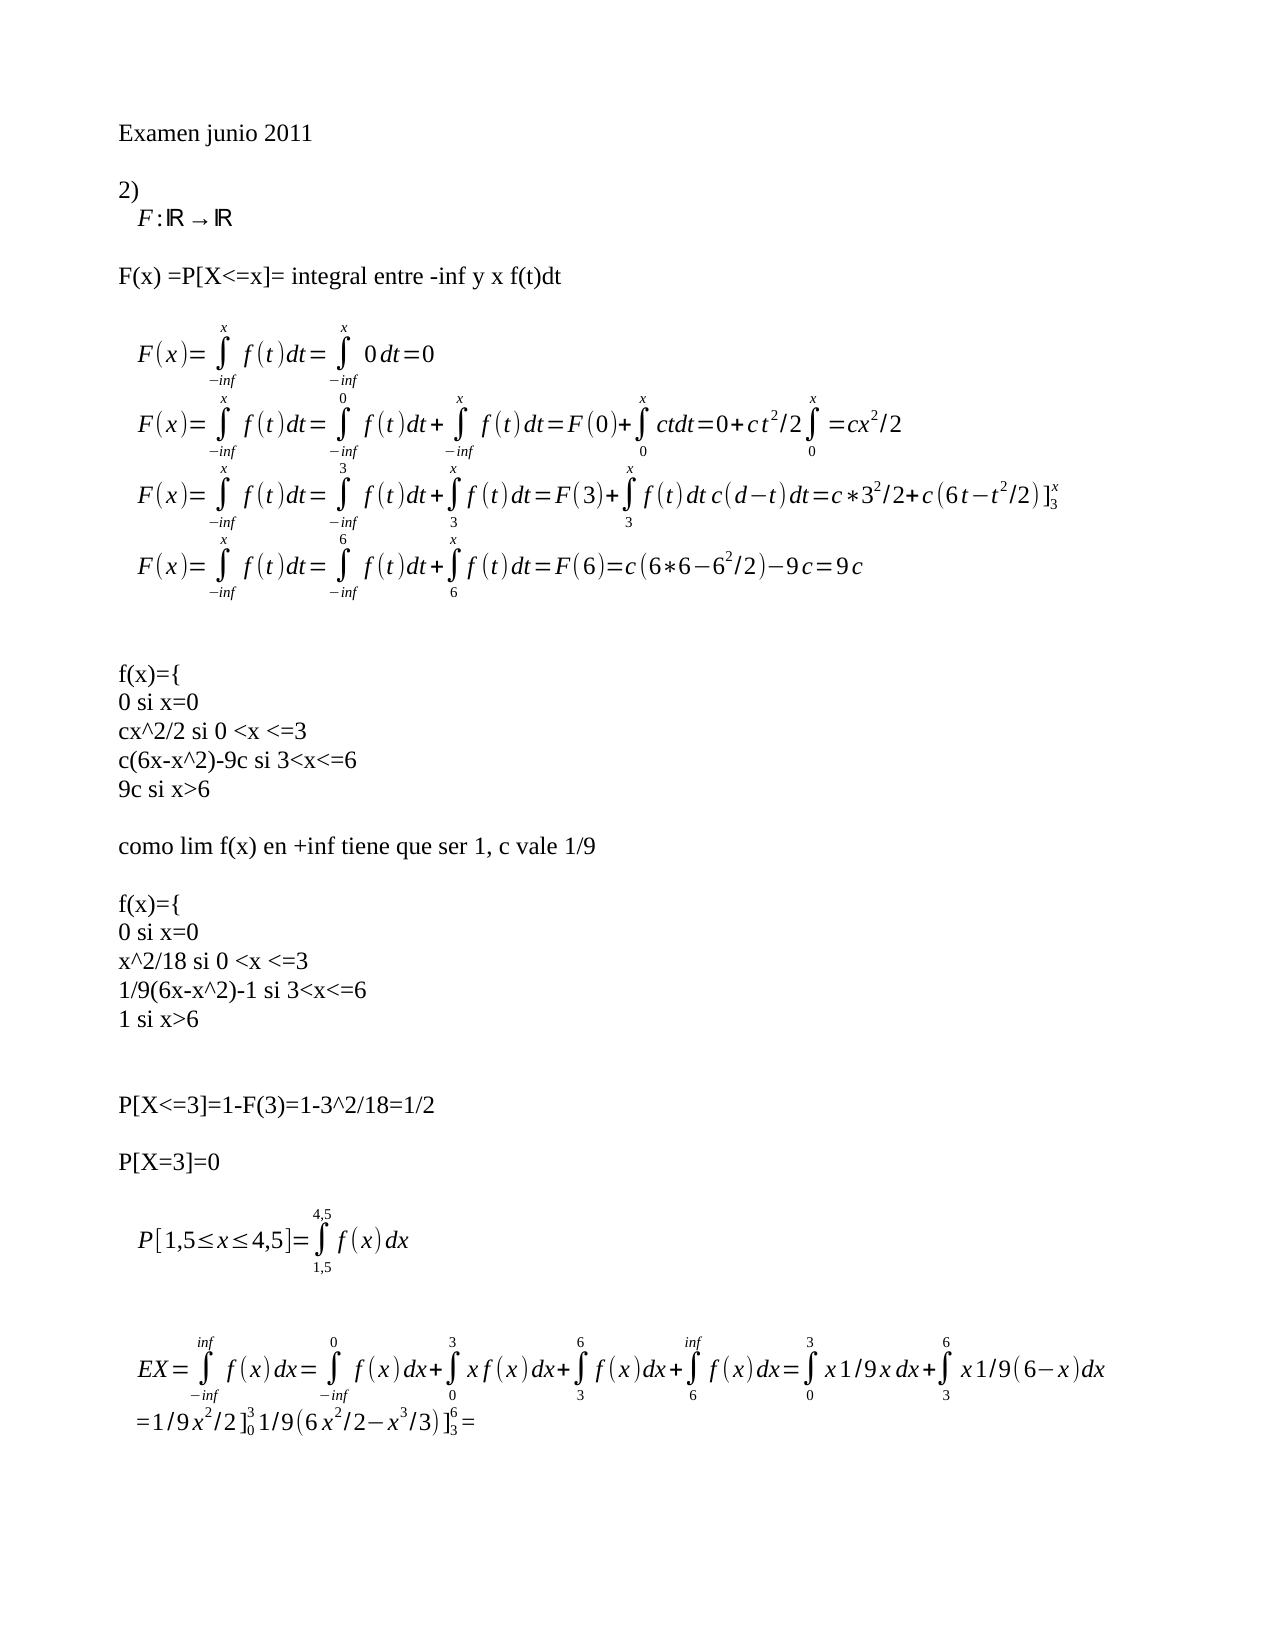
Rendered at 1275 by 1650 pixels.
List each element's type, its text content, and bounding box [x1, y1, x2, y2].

text cx^2/2 si 0 <x <=3 [118, 716, 1157, 745]
text f(x)={ [118, 659, 1157, 687]
text como lim f(x) en +inf tiene que ser 1, c vale 1/9 [118, 831, 1157, 860]
text 1/9(6x-x^2)-1 si 3<x<=6 [118, 975, 1157, 1004]
text f(x)={ [118, 889, 1157, 917]
text 9c si x>6 [118, 774, 1157, 802]
text 1 si x>6 [118, 1004, 1157, 1032]
text x^2/18 si 0 <x <=3 [118, 946, 1157, 975]
text P[X=3]=0 [118, 1147, 1157, 1176]
text F(x) =P[X<=x]= integral entre -inf y x f(t)dt [118, 261, 1157, 289]
text Examen junio 2011 [118, 118, 1157, 147]
text 0 si x=0 [118, 687, 1157, 716]
text 0 si x=0 [118, 917, 1157, 946]
text 2) [118, 176, 1157, 204]
text P[X<=3]=1-F(3)=1-3^2/18=1/2 [118, 1090, 1157, 1119]
text c(6x-x^2)-9c si 3<x<=6 [118, 745, 1157, 774]
